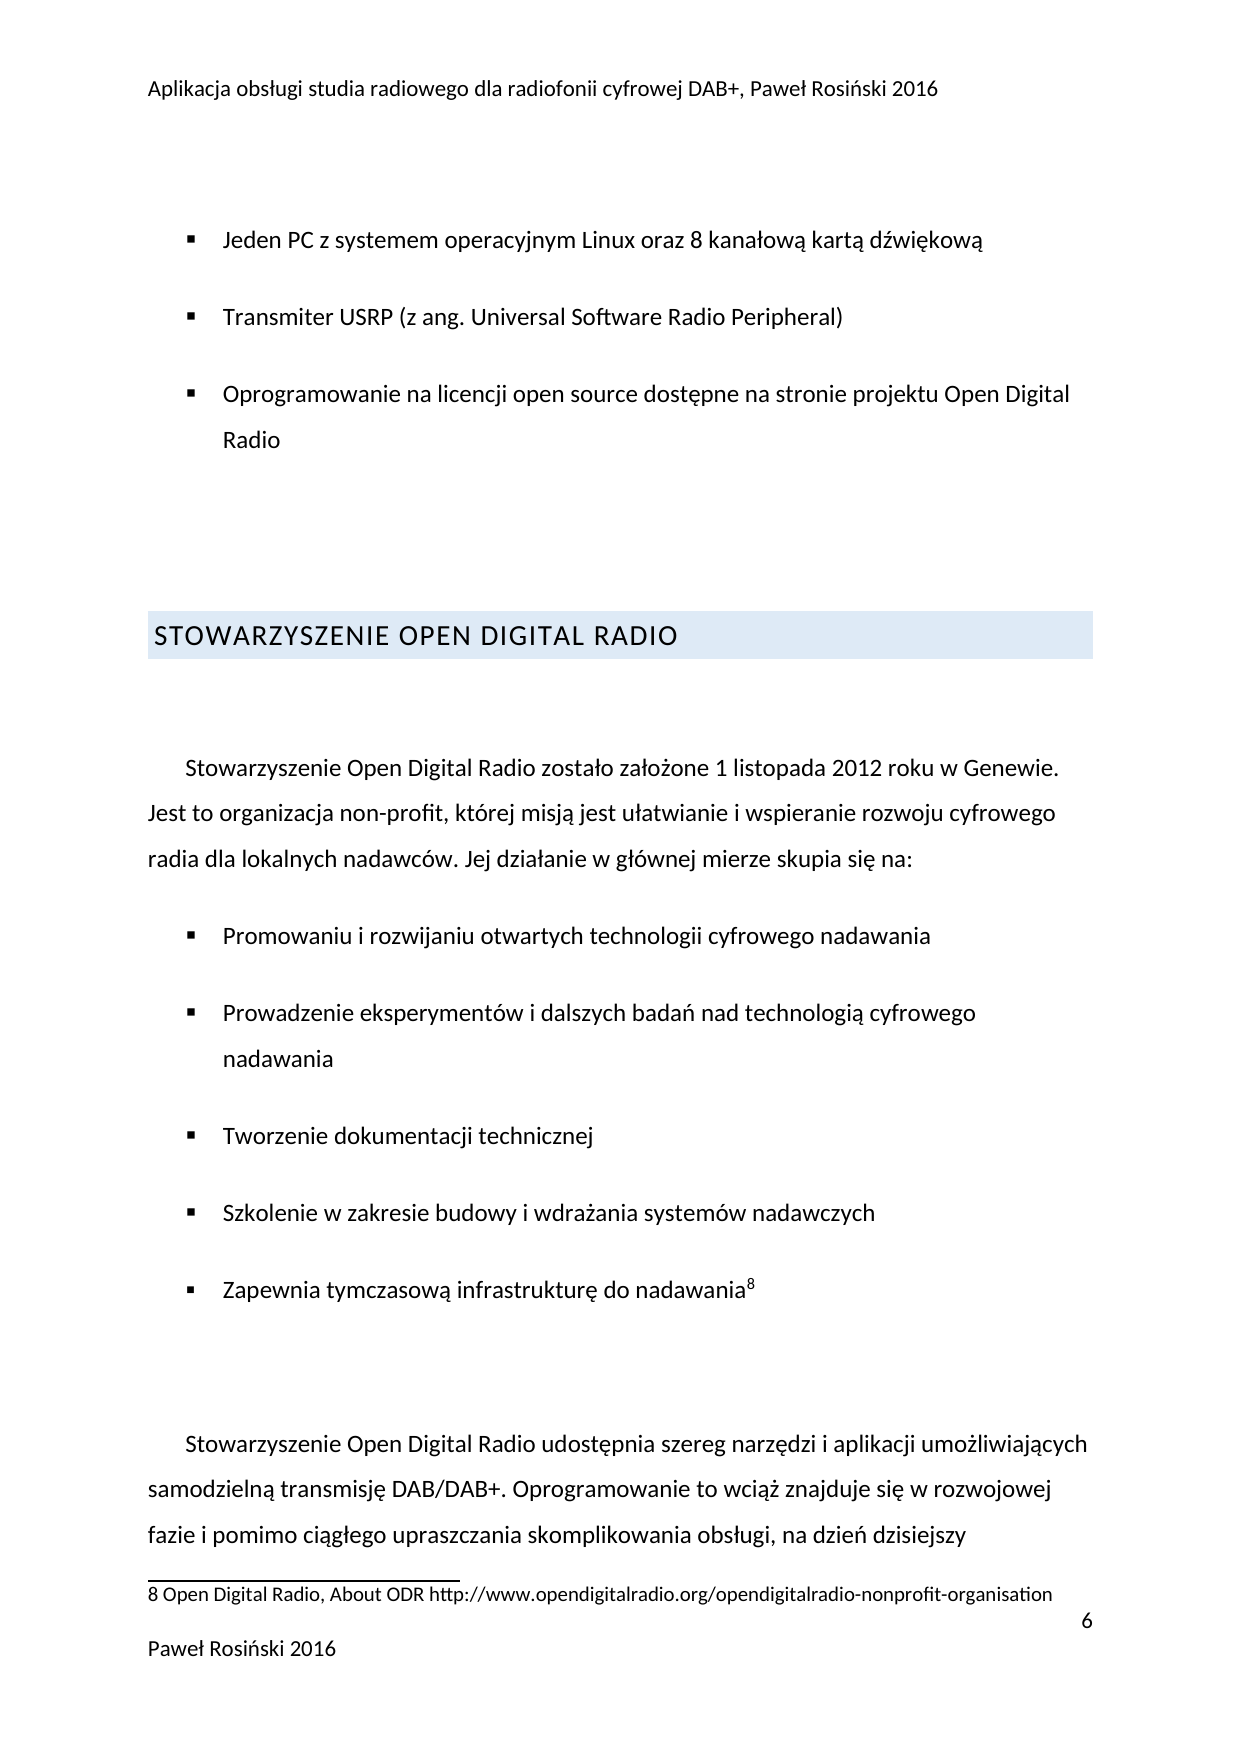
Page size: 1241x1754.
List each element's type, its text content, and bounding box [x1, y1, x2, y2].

text Stowarzyszenie Open Digital Radio udostępnia szereg narzędzi i aplikacji umożliwiających samodzielną transmisję DAB/DAB+. Oprogramowanie to wciąż znajduje się w rozwojowej fazie i pomimo ciągłego upraszczania skomplikowania obsługi, na dzień dzisiejszy [148, 1428, 1093, 1550]
list Tworzenie dokumentacji technicznej [185, 1120, 1093, 1150]
list Open Digital Radio, About ODR http://www.opendigitalradio.org/opendigitalradio-nonprofit-organisation [148, 1581, 1093, 1606]
list Promowaniu i rozwijaniu otwartych technologii cyfrowego nadawania [185, 920, 1093, 951]
list Transmiter USRP (z ang. Universal Software Radio Peripheral) [185, 302, 1093, 332]
list Prowadzenie eksperymentów i dalszych badań nad technologią cyfrowego nadawania [185, 997, 1093, 1073]
list Jeden PC z systemem operacyjnym Linux oraz 8 kanałową kartą dźwiękową [185, 224, 1093, 255]
text Stowarzyszenie Open Digital Radio zostało założone 1 listopada 2012 roku w Genewie. Jest to organizacja non-profit, której misją jest ułatwianie i wspieranie rozwoju cyfrowego radia dla lokalnych nadawców. Jej działanie w głównej mierze skupia się na: [148, 752, 1093, 874]
subtitle Stowarzyszenie Open Digital Radio [154, 617, 1086, 653]
list Szkolenie w zakresie budowy i wdrażania systemów nadawczych [185, 1197, 1093, 1227]
list Oprogramowanie na licencji open source dostępne na stronie projektu Open Digital Radio [185, 378, 1093, 455]
list Zapewnia tymczasową infrastrukturę do nadawania [185, 1274, 1093, 1304]
